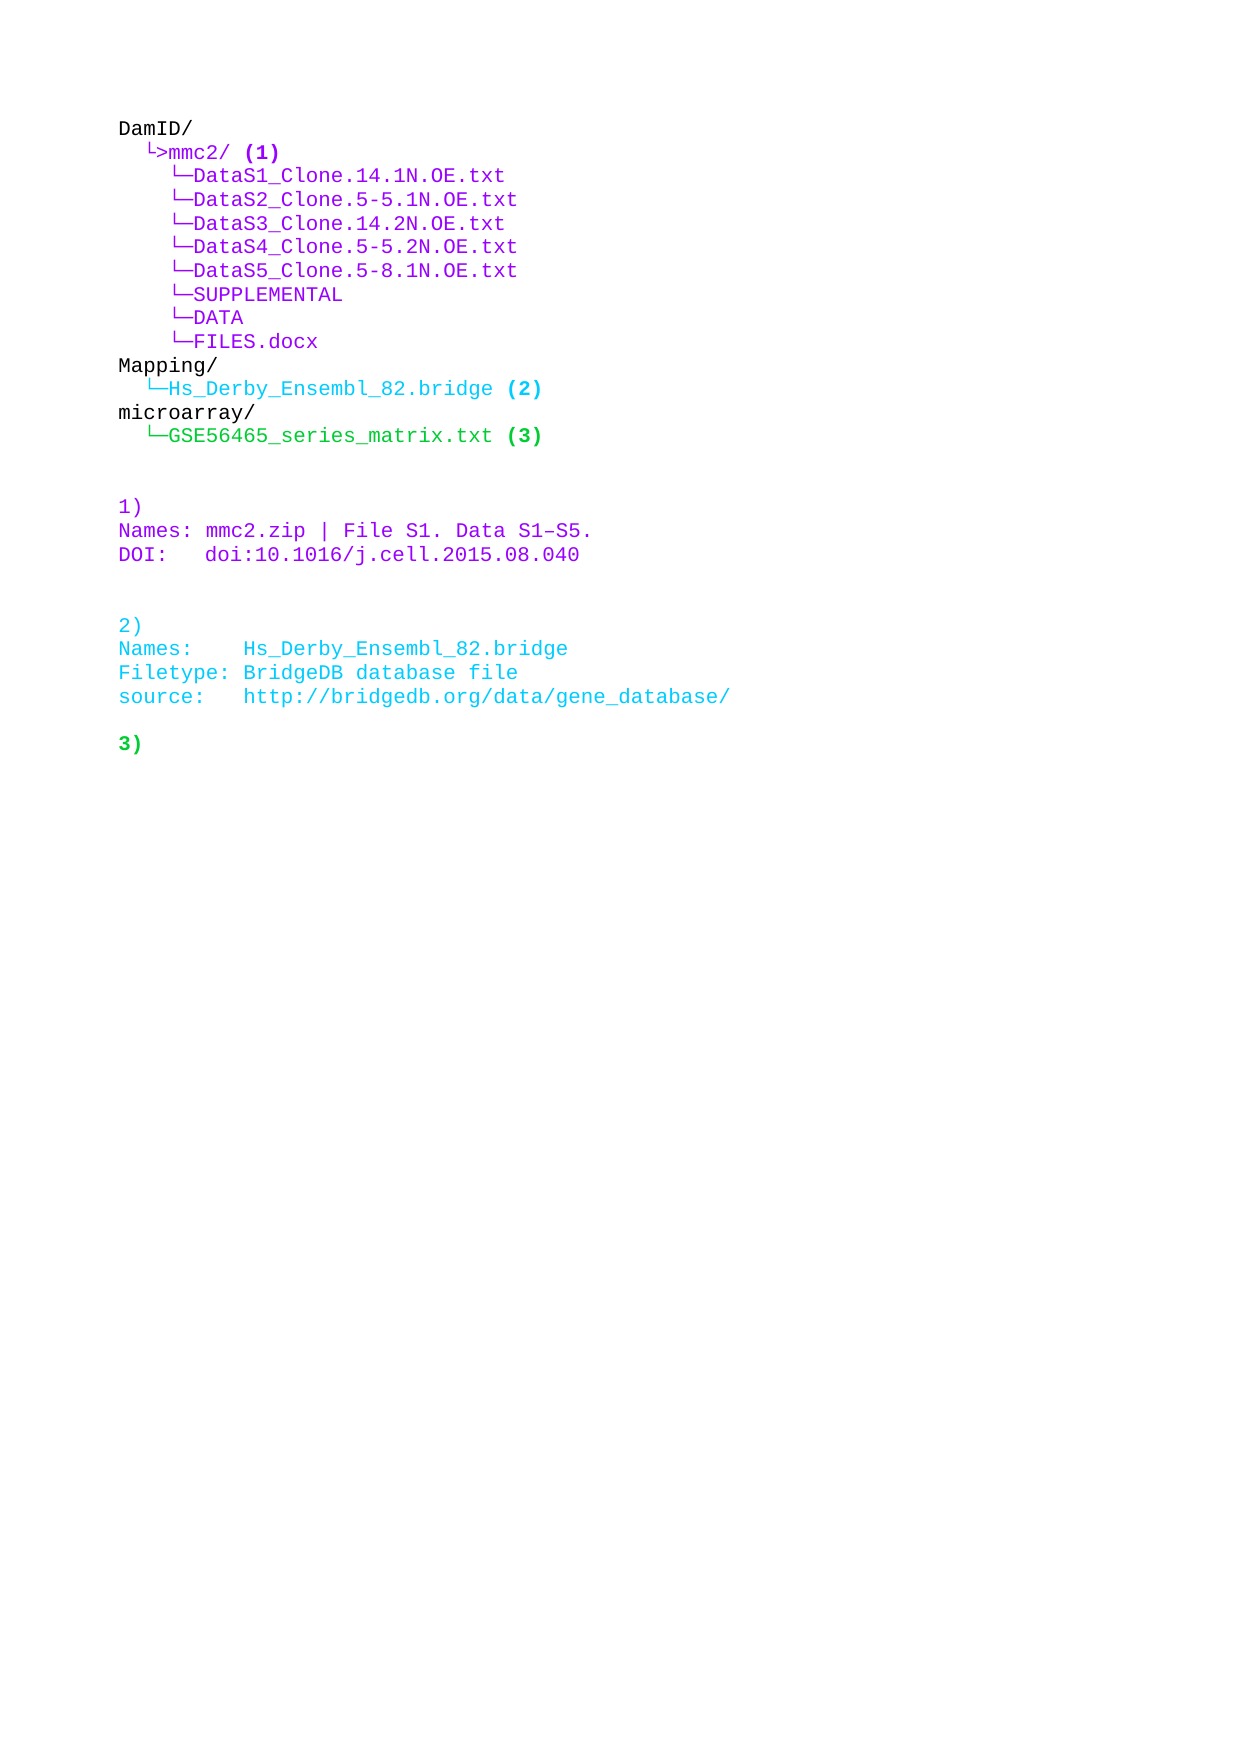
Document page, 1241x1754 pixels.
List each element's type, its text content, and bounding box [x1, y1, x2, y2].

text Names: Hs_Derby_Ensembl_82.bridge [118, 638, 1122, 662]
text Names: mmc2.zip | File S1. Data S1–S5. [118, 520, 1122, 544]
text DOI: doi:10.1016/j.cell.2015.08.040 [118, 544, 1122, 567]
text 1) [118, 496, 1122, 520]
text └─DataS2_Clone.5-5.1N.OE.txt [118, 189, 1122, 213]
text └─FILES.docx [118, 331, 1122, 354]
text └─DataS4_Clone.5-5.2N.OE.txt [118, 236, 1122, 260]
text 2) [118, 615, 1122, 638]
text └>mmc2/ (1) [118, 142, 1122, 165]
text └─DataS1_Clone.14.1N.OE.txt [118, 165, 1122, 189]
text └─Hs_Derby_Ensembl_82.bridge (2) [118, 378, 1122, 402]
text └─DataS5_Clone.5-8.1N.OE.txt [118, 260, 1122, 284]
text source: http://bridgedb.org/data/gene_database/ [118, 686, 1122, 709]
text microarray/ [118, 402, 1122, 426]
text └─SUPPLEMENTAL [118, 284, 1122, 307]
text └─DataS3_Clone.14.2N.OE.txt [118, 213, 1122, 236]
text 3) [118, 733, 1122, 757]
text └─DATA [118, 307, 1122, 331]
text DamID/ [118, 118, 1122, 142]
text Mapping/ [118, 354, 1122, 378]
text └─GSE56465_series_matrix.txt (3) [118, 426, 1122, 449]
text Filetype: BridgeDB database file [118, 662, 1122, 686]
